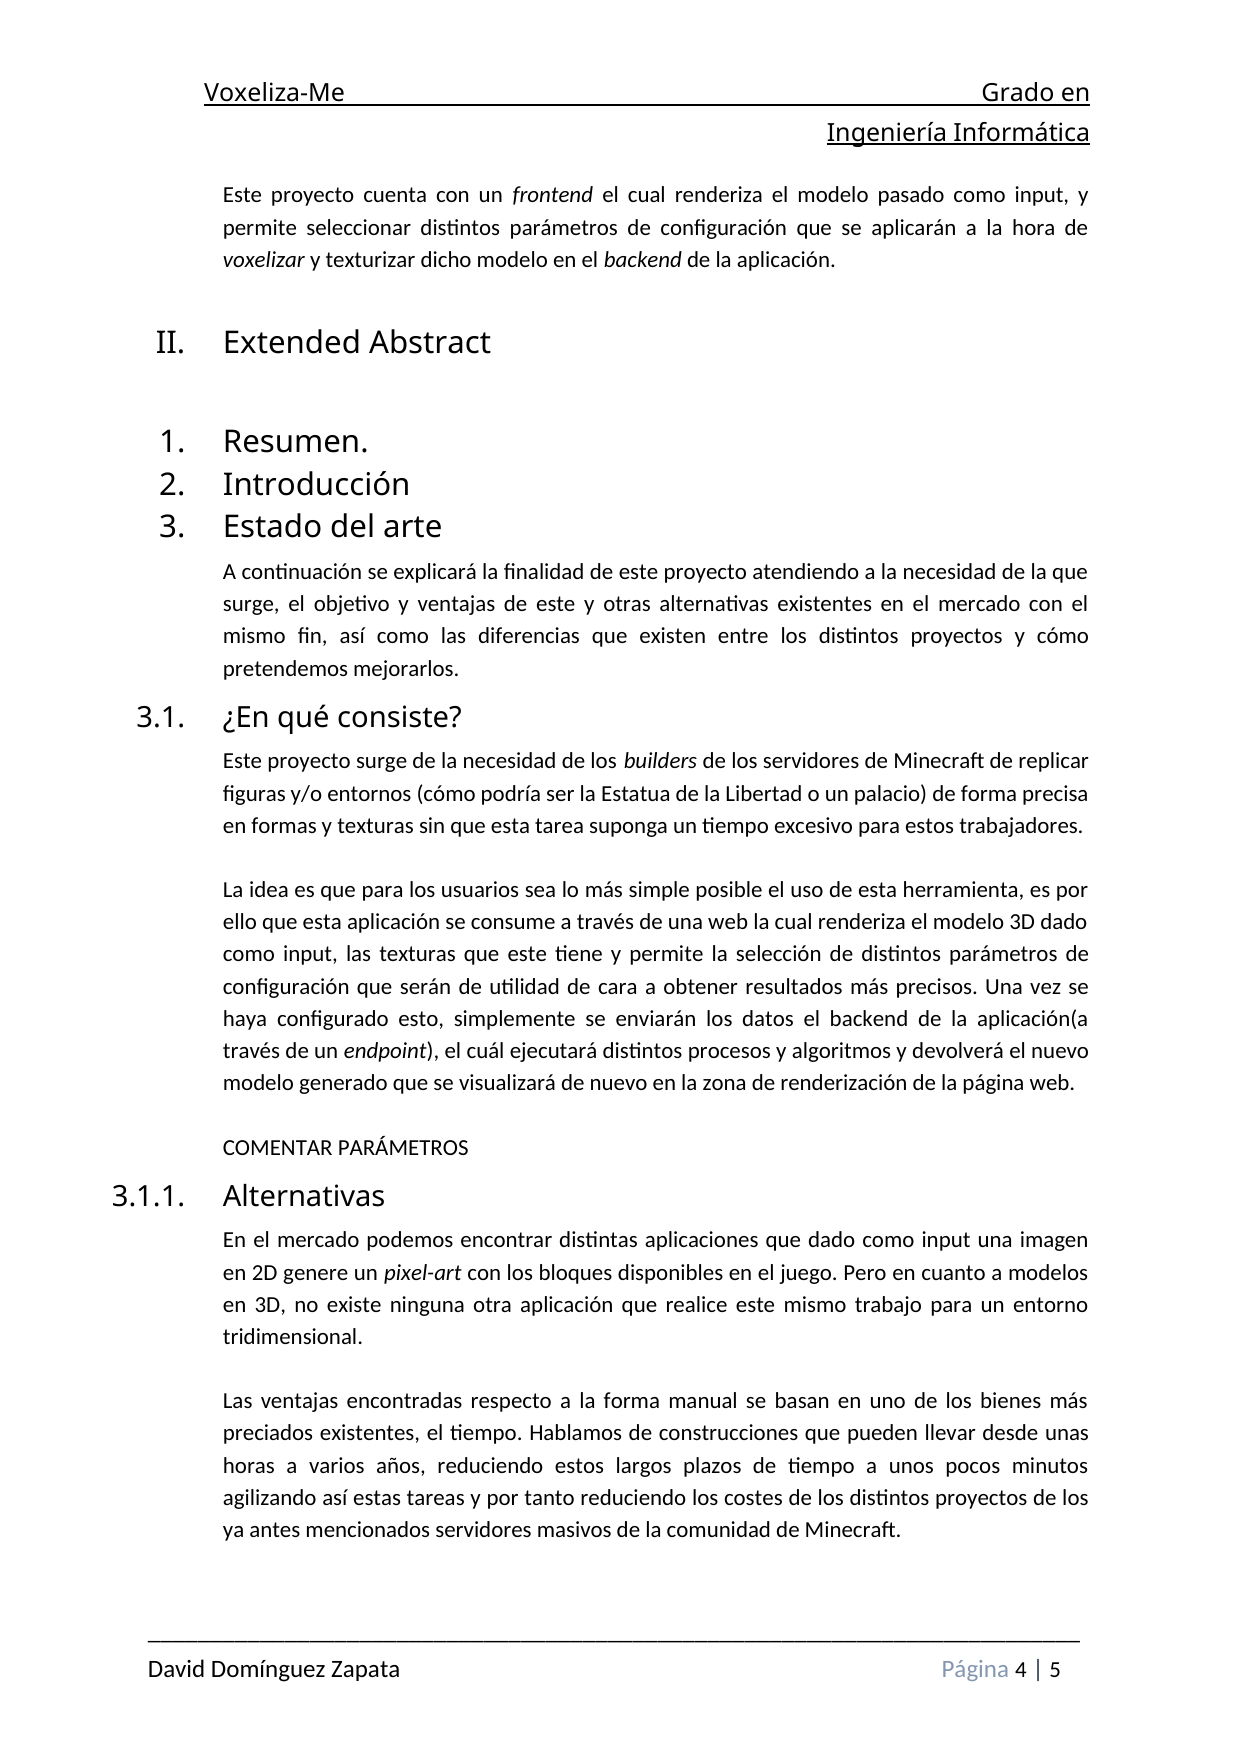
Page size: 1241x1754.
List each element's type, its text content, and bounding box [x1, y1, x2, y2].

text Este proyecto surge de la necesidad de los builders de los servidores de Minecraft de replicar figuras y/o entornos (cómo podría ser la Estatua de la Libertad o un palacio) de forma precisa en formas y texturas sin que esta tarea suponga un tiempo excesivo para estos trabajadores. [223, 746, 1090, 839]
subtitle Alternativas [185, 1175, 1090, 1215]
text COMENTAR PARÁMETROS [223, 1133, 1090, 1161]
subtitle ¿En qué consiste? [185, 696, 1090, 736]
text En el mercado podemos encontrar distintas aplicaciones que dado como input una imagen en 2D genere un pixel-art con los bloques disponibles en el juego. Pero en cuanto a modelos en 3D, no existe ninguna otra aplicación que realice este mismo trabajo para un entorno tridimensional. [223, 1225, 1090, 1350]
text A continuación se explicará la finalidad de este proyecto atendiendo a la necesidad de la que surge, el objetivo y ventajas de este y otras alternativas existentes en el mercado con el mismo fin, así como las diferencias que existen entre los distintos proyectos y cómo pretendemos mejorarlos. [223, 557, 1090, 682]
text La idea es que para los usuarios sea lo más simple posible el uso de esta herramienta, es por ello que esta aplicación se consume a través de una web la cual renderiza el modelo 3D dado como input, las texturas que este tiene y permite la selección de distintos parámetros de configuración que serán de utilidad de cara a obtener resultados más precisos. Una vez se haya configurado esto, simplemente se enviarán los datos el backend de la aplicación(a través de un endpoint), el cuál ejecutará distintos procesos y algoritmos y devolverá el nuevo modelo generado que se visualizará de nuevo en la zona de renderización de la página web. [223, 875, 1090, 1096]
text Este proyecto cuenta con un frontend el cual renderiza el modelo pasado como input, y permite seleccionar distintos parámetros de configuración que se aplicarán a la hora de voxelizar y texturizar dicho modelo en el backend de la aplicación. [223, 180, 1090, 273]
subtitle Extended Abstract [185, 319, 1090, 362]
text Las ventajas encontradas respecto a la forma manual se basan en uno de los bienes más preciados existentes, el tiempo. Hablamos de construcciones que pueden llevar desde unas horas a varios años, reduciendo estos largos plazos de tiempo a unos pocos minutos agilizando así estas tareas y por tanto reduciendo los costes de los distintos proyectos de los ya antes mencionados servidores masivos de la comunidad de Minecraft. [223, 1386, 1090, 1543]
subtitle Resumen. [185, 419, 1090, 462]
subtitle Introducción [185, 462, 1090, 504]
subtitle Estado del arte [185, 504, 1090, 547]
